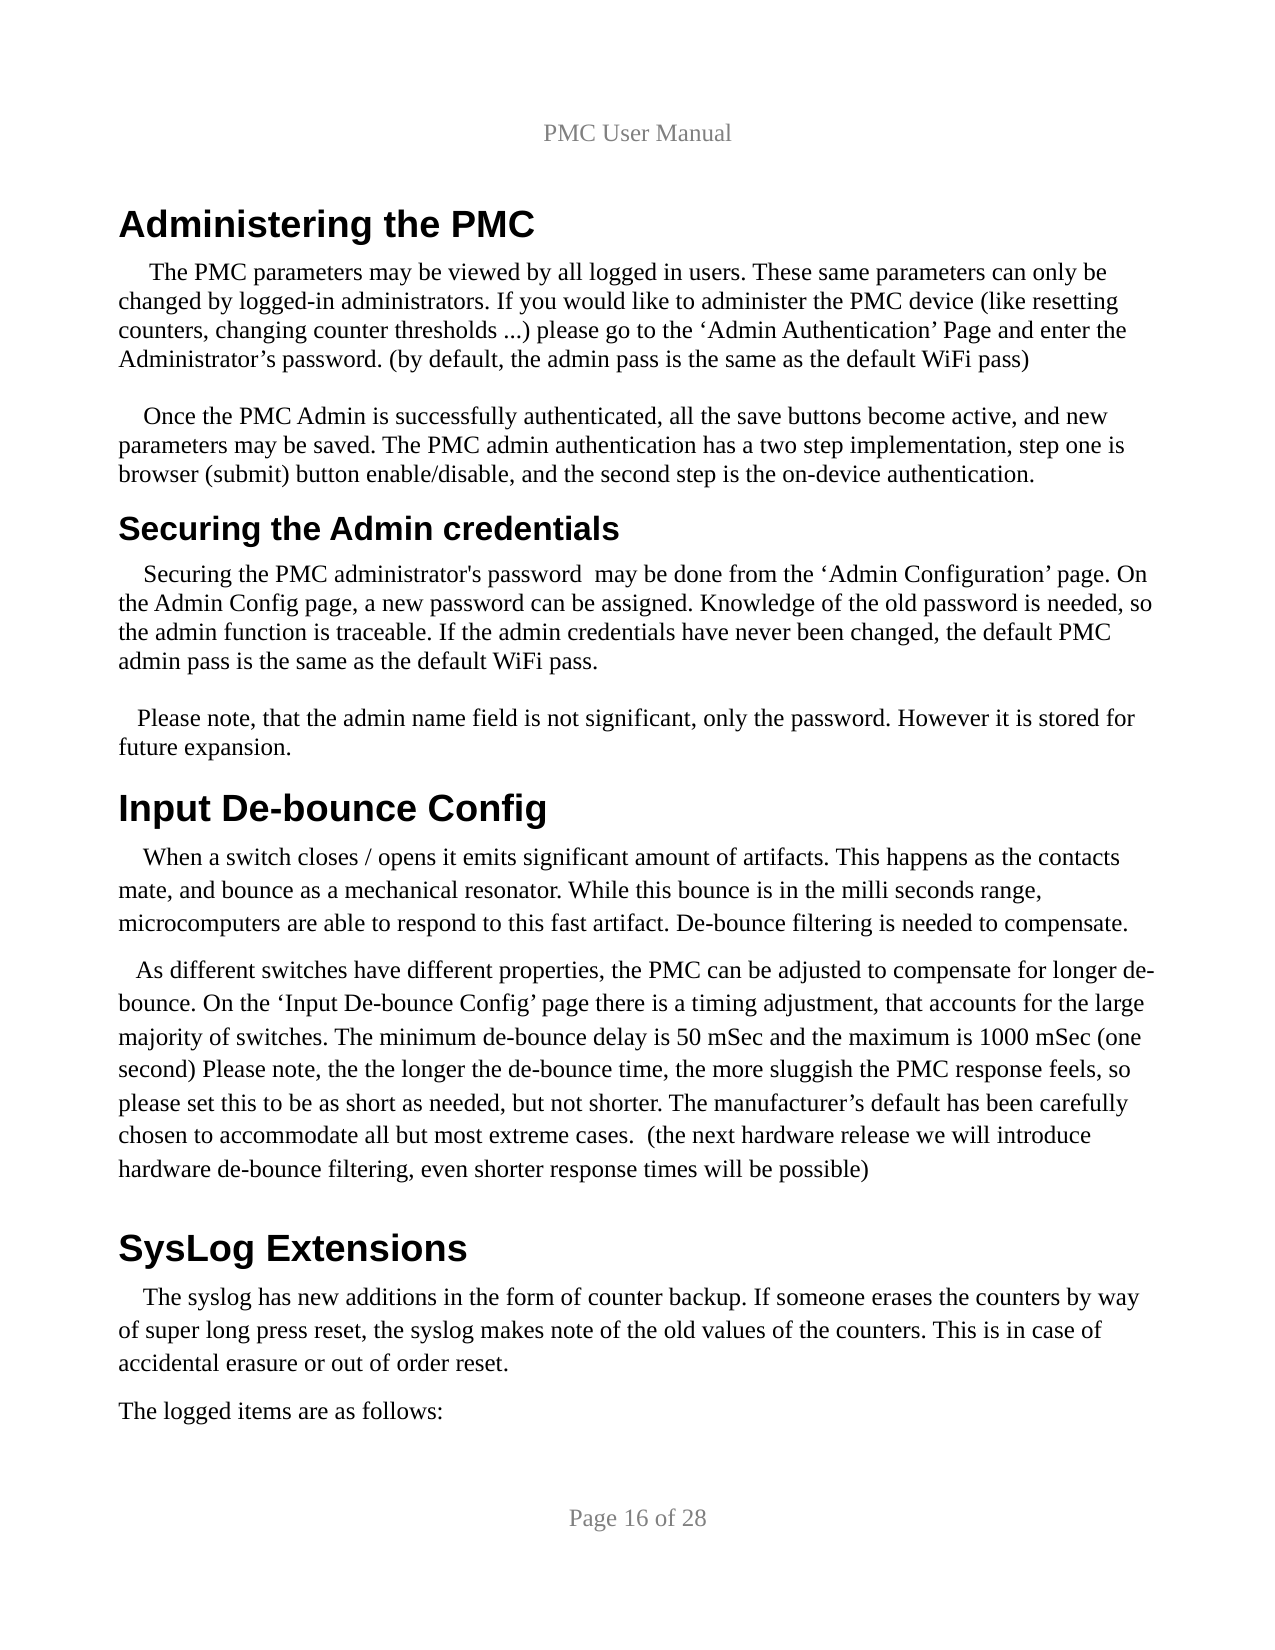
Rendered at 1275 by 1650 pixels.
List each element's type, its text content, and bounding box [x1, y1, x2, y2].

text Please note, that the admin name field is not significant, only the password. However it is stored for future expansion. [118, 703, 1157, 761]
subtitle Input De-bounce Config [118, 786, 1157, 829]
text As different switches have different properties, the PMC can be adjusted to compensate for longer de-bounce. On the ‘Input De-bounce Config’ page there is a timing adjustment, that accounts for the large majority of switches. The minimum de-bounce delay is 50 mSec and the maximum is 1000 mSec (one second) Please note, the the longer the de-bounce time, the more sluggish the PMC response feels, so please set this to be as short as needed, but not shorter. The manufacturer’s default has been carefully chosen to accommodate all but most extreme cases. (the next hardware release we will introduce hardware de-bounce filtering, even shorter response times will be possible) [118, 956, 1157, 1182]
text When a switch closes / opens it emits significant amount of artifacts. This happens as the contacts mate, and bounce as a mechanical resonator. While this bounce is in the milli seconds range, microcomputers are able to respond to this fast artifact. De-bounce filtering is needed to compensate. [118, 842, 1157, 937]
text The PMC parameters may be viewed by all logged in users. These same parameters can only be changed by logged-in administrators. If you would like to administer the PMC device (like resetting counters, changing counter thresholds ...) please go to the ‘Admin Authentication’ Page and enter the Administrator’s password. (by default, the admin pass is the same as the default WiFi pass) [118, 257, 1157, 372]
text The logged items are as follows: [118, 1396, 1157, 1425]
subtitle SysLog Extensions [118, 1226, 1157, 1270]
subtitle Securing the Admin credentials [118, 508, 1157, 547]
text Securing the PMC administrator's password may be done from the ‘Admin Configuration’ page. On the Admin Config page, a new password can be assigned. Knowledge of the old password is needed, so the admin function is traceable. If the admin credentials have never been changed, the default PMC admin pass is the same as the default WiFi pass. [118, 559, 1157, 674]
text The syslog has new additions in the form of counter backup. If someone erases the counters by way of super long press reset, the syslog makes note of the old values of the counters. This is in case of accidental erasure or out of order reset. [118, 1282, 1157, 1377]
text Once the PMC Admin is successfully authenticated, all the save buttons become active, and new parameters may be saved. The PMC admin authentication has a two step implementation, step one is browser (submit) button enable/disable, and the second step is the on-device authentication. [118, 401, 1157, 487]
subtitle Administering the PMC [118, 201, 1157, 245]
